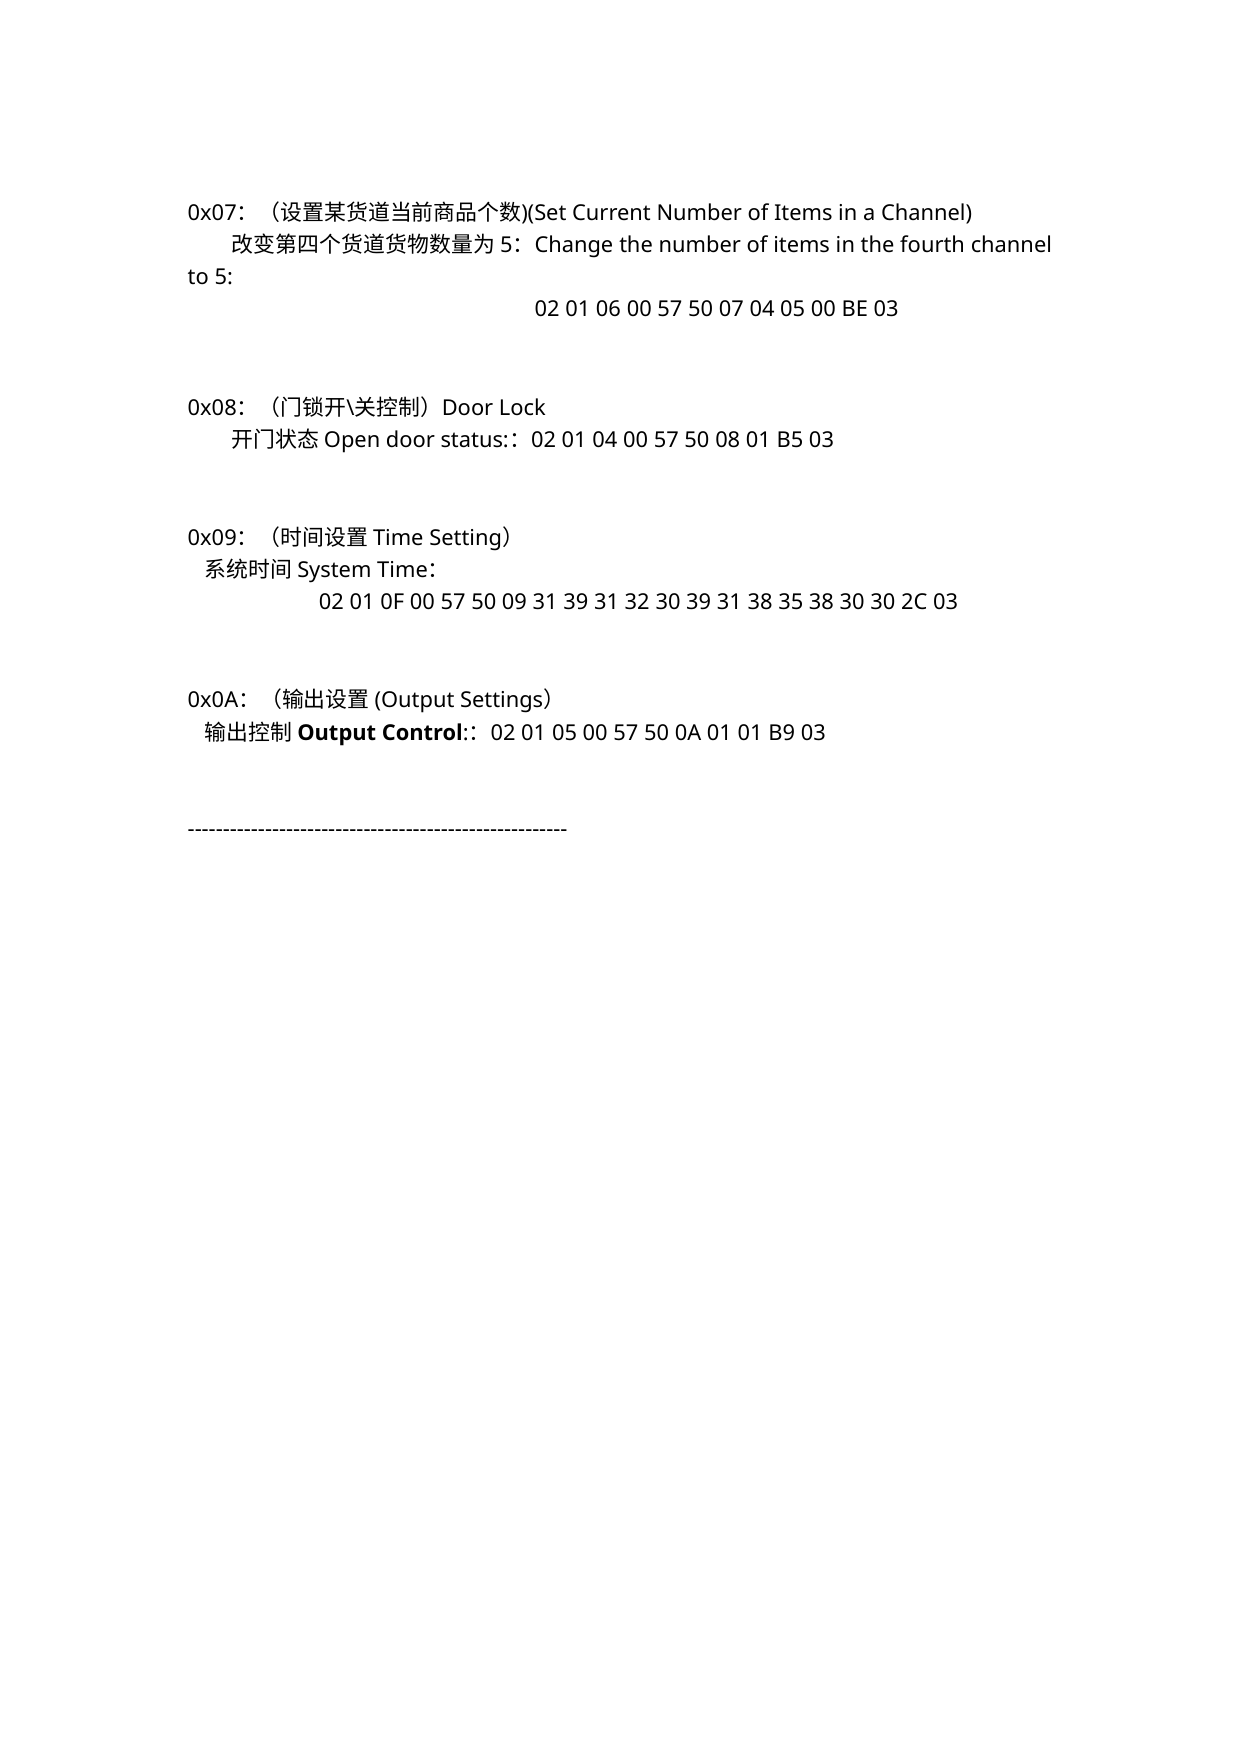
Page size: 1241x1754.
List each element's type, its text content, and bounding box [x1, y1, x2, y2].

text 02 01 0F 00 57 50 09 31 39 31 32 30 39 31 38 35 38 30 30 2C 03 [187, 584, 1053, 617]
text 系统时间 System Time： [187, 552, 1053, 584]
text 0x0A：（输出设置 (Output Settings） [187, 682, 1053, 714]
text 0x09：（时间设置 Time Setting） [187, 519, 1053, 552]
text 输出控制 Output Control:：02 01 05 00 57 50 0A 01 01 B9 03 [187, 714, 1053, 747]
text ------------------------------------------------------ [187, 812, 1053, 844]
text 改变第四个货道货物数量为5：Change the number of items in the fourth channel to 5: [187, 227, 1053, 292]
text 0x08：（门锁开\关控制）Door Lock [187, 389, 1053, 422]
text 开门状态 Open door status:：02 01 04 00 57 50 08 01 B5 03 [187, 422, 1053, 454]
text 0x07：（设置某货道当前商品个数)(Set Current Number of Items in a Channel) [187, 194, 1053, 227]
text 02 01 06 00 57 50 07 04 05 00 BE 03 [187, 292, 1053, 324]
